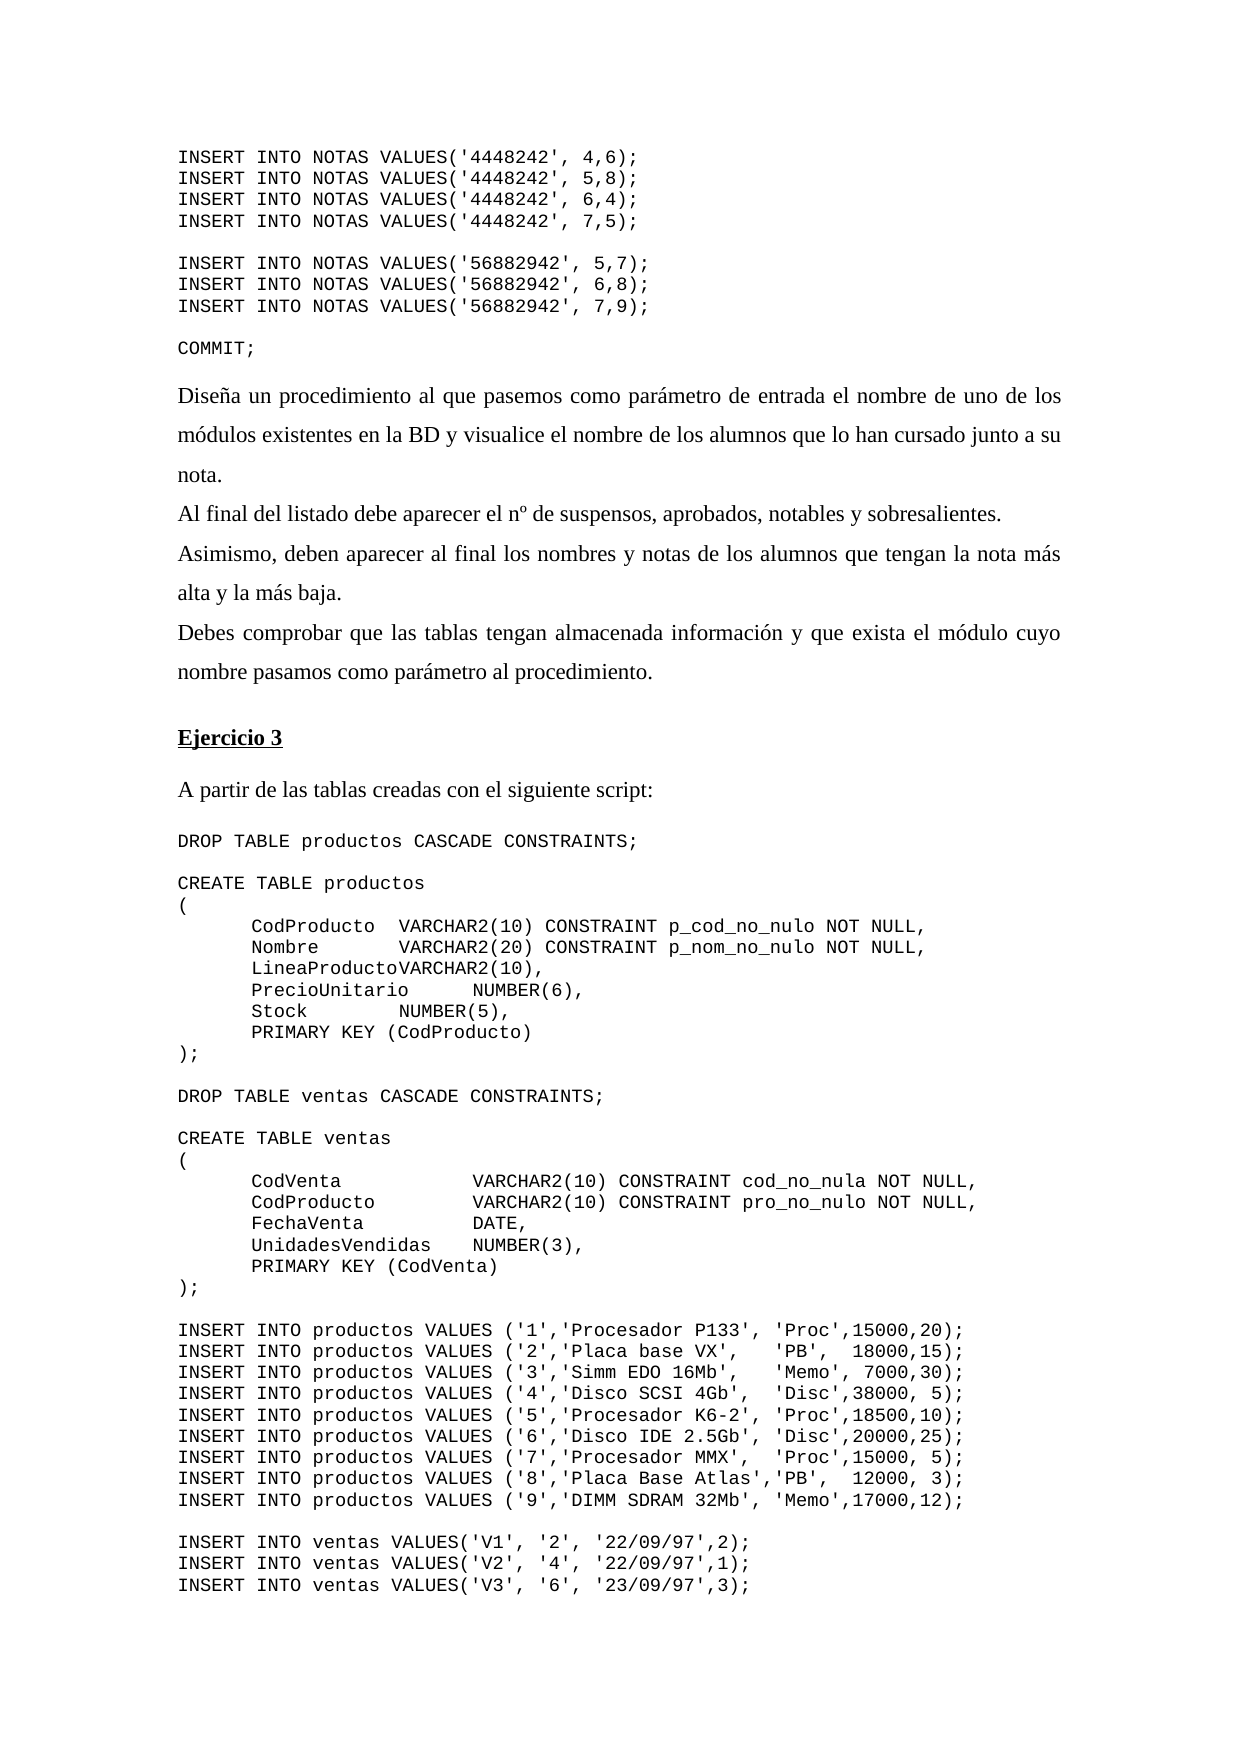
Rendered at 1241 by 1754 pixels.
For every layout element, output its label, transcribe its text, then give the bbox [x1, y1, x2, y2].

text INSERT INTO productos VALUES ('5','Procesador K6-2', 'Proc',18500,10); [177, 1405, 1063, 1427]
text INSERT INTO productos VALUES ('6','Disco IDE 2.5Gb', 'Disc',20000,25); [177, 1427, 1063, 1448]
text ( [177, 1150, 1063, 1172]
text Debes comprobar que las tablas tengan almacenada información y que exista el módulo cuyo nombre pasamos como parámetro al procedimiento. [177, 618, 1063, 684]
text INSERT INTO productos VALUES ('7','Procesador MMX', 'Proc',15000, 5); [177, 1448, 1063, 1469]
text Ejercicio 3 [177, 724, 1063, 750]
text Diseña un procedimiento al que pasemos como parámetro de entrada el nombre de uno de los módulos existentes en la BD y visualice el nombre de los alumnos que lo han cursado junto a su nota. [177, 382, 1063, 487]
text A partir de las tablas creadas con el siguiente script: [177, 777, 1063, 803]
text Stock NUMBER(5), [177, 1002, 1063, 1023]
text INSERT INTO productos VALUES ('4','Disco SCSI 4Gb', 'Disc',38000, 5); [177, 1384, 1063, 1405]
text INSERT INTO NOTAS VALUES('56882942', 7,9); [177, 296, 1063, 318]
text INSERT INTO ventas VALUES('V2', '4', '22/09/97',1); [177, 1554, 1063, 1575]
text CREATE TABLE ventas [177, 1129, 1063, 1150]
text PrecioUnitario NUMBER(6), [177, 980, 1063, 1002]
text INSERT INTO NOTAS VALUES('4448242', 4,6); [177, 148, 1063, 169]
text DROP TABLE ventas CASCADE CONSTRAINTS; [177, 1087, 1063, 1108]
text INSERT INTO productos VALUES ('2','Placa base VX', 'PB', 18000,15); [177, 1342, 1063, 1363]
text INSERT INTO ventas VALUES('V3', '6', '23/09/97',3); [177, 1575, 1063, 1597]
text CodVenta VARCHAR2(10) CONSTRAINT cod_no_nula NOT NULL, [177, 1172, 1063, 1193]
text COMMIT; [177, 339, 1063, 360]
text CodProducto VARCHAR2(10) CONSTRAINT p_cod_no_nulo NOT NULL, [177, 917, 1063, 938]
text Nombre VARCHAR2(20) CONSTRAINT p_nom_no_nulo NOT NULL, [177, 938, 1063, 959]
text ); [177, 1278, 1063, 1299]
text ( [177, 895, 1063, 917]
text INSERT INTO productos VALUES ('8','Placa Base Atlas','PB', 12000, 3); [177, 1469, 1063, 1490]
text INSERT INTO NOTAS VALUES('56882942', 6,8); [177, 275, 1063, 296]
text INSERT INTO ventas VALUES('V1', '2', '22/09/97',2); [177, 1533, 1063, 1554]
text INSERT INTO NOTAS VALUES('56882942', 5,7); [177, 254, 1063, 275]
text CREATE TABLE productos [177, 874, 1063, 895]
text Al final del listado debe aparecer el nº de suspensos, aprobados, notables y sobresalientes. [177, 500, 1063, 526]
text DROP TABLE productos CASCADE CONSTRAINTS; [177, 832, 1063, 853]
text Asimismo, deben aparecer al final los nombres y notas de los alumnos que tengan la nota más alta y la más baja. [177, 539, 1063, 605]
text ); [177, 1044, 1063, 1065]
text PRIMARY KEY (CodVenta) [177, 1257, 1063, 1278]
text LineaProducto VARCHAR2(10), [177, 959, 1063, 980]
text PRIMARY KEY (CodProducto) [177, 1023, 1063, 1044]
text INSERT INTO NOTAS VALUES('4448242', 6,4); [177, 190, 1063, 211]
text INSERT INTO NOTAS VALUES('4448242', 7,5); [177, 211, 1063, 233]
text FechaVenta DATE, [177, 1214, 1063, 1235]
text INSERT INTO productos VALUES ('9','DIMM SDRAM 32Mb', 'Memo',17000,12); [177, 1490, 1063, 1512]
text UnidadesVendidas NUMBER(3), [177, 1235, 1063, 1257]
text INSERT INTO productos VALUES ('3','Simm EDO 16Mb', 'Memo', 7000,30); [177, 1363, 1063, 1384]
text CodProducto VARCHAR2(10) CONSTRAINT pro_no_nulo NOT NULL, [177, 1193, 1063, 1214]
text INSERT INTO NOTAS VALUES('4448242', 5,8); [177, 169, 1063, 190]
text INSERT INTO productos VALUES ('1','Procesador P133', 'Proc',15000,20); [177, 1320, 1063, 1342]
